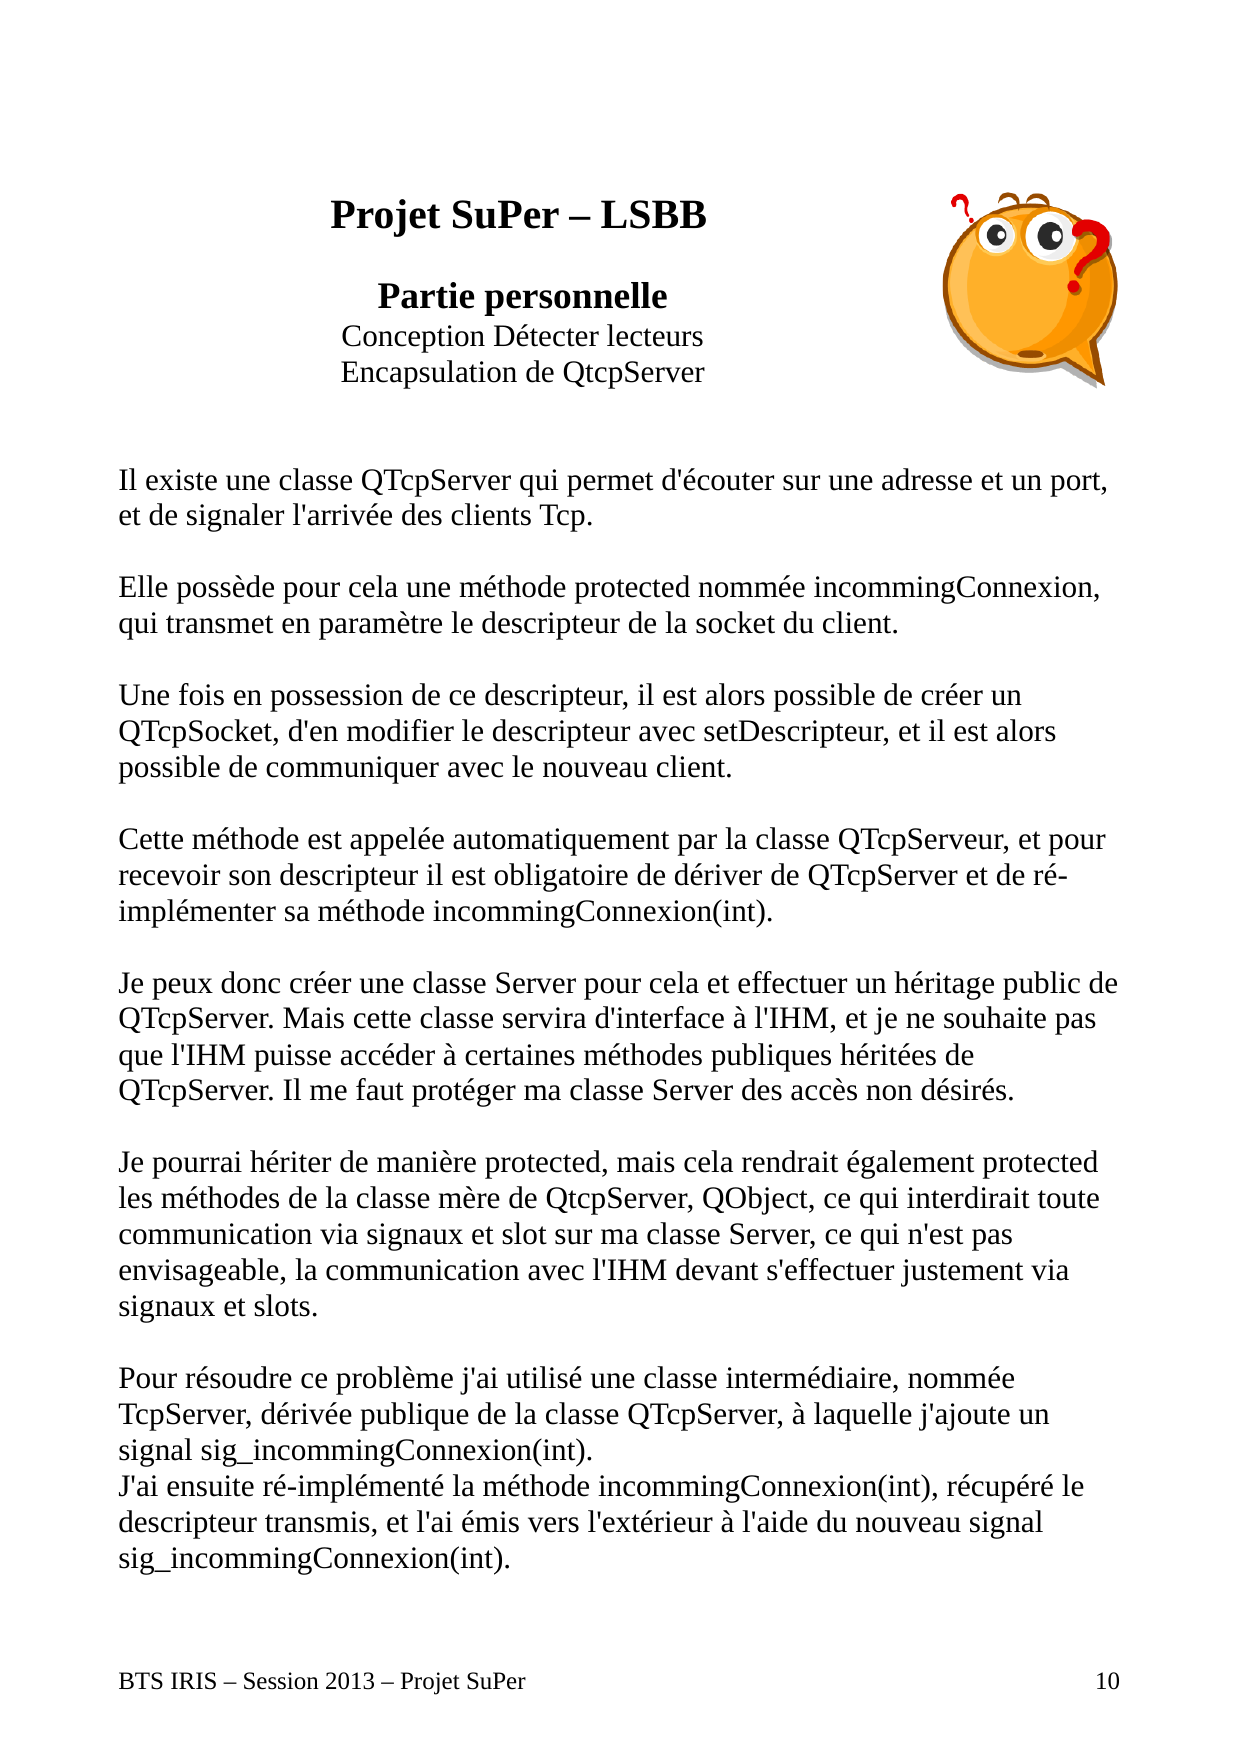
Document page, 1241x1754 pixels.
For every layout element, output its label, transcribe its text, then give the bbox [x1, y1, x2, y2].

text Une fois en possession de ce descripteur, il est alors possible de créer un QTcpSocket, d'en modifier le descripteur avec setDescripteur, et il est alors possible de communiquer avec le nouveau client. [118, 676, 1122, 784]
text Encapsulation de QtcpServer [118, 353, 927, 389]
text Pour résoudre ce problème j'ai utilisé une classe intermédiaire, nommée TcpServer, dérivée publique de la classe QTcpServer, à laquelle j'ajoute un signal sig_incommingConnexion(int). [118, 1359, 1122, 1467]
text Elle possède pour cela une méthode protected nommée incommingConnexion, qui transmet en paramètre le descripteur de la socket du client. [118, 568, 1122, 640]
text Partie personnelle [118, 274, 927, 317]
text Conception Détecter lecteurs [118, 317, 927, 353]
picture [927, 191, 1123, 389]
text J'ai ensuite ré-implémenté la méthode incommingConnexion(int), récupéré le descripteur transmis, et l'ai émis vers l'extérieur à l'aide du nouveau signal sig_incommingConnexion(int). [118, 1467, 1122, 1575]
text Je peux donc créer une classe Server pour cela et effectuer un héritage public de QTcpServer. Mais cette classe servira d'interface à l'IHM, et je ne souhaite pas que l'IHM puisse accéder à certaines méthodes publiques héritées de QTcpServer. Il me faut protéger ma classe Server des accès non désirés. [118, 964, 1122, 1108]
text Je pourrai hériter de manière protected, mais cela rendrait également protected les méthodes de la classe mère de QtcpServer, QObject, ce qui interdirait toute communication via signaux et slot sur ma classe Server, ce qui n'est pas envisageable, la communication avec l'IHM devant s'effectuer justement via signaux et slots. [118, 1143, 1122, 1323]
text Projet SuPer – LSBB [118, 190, 1122, 238]
text Il existe une classe QTcpServer qui permet d'écouter sur une adresse et un port, et de signaler l'arrivée des clients Tcp. [118, 461, 1122, 533]
text Cette méthode est appelée automatiquement par la classe QTcpServeur, et pour recevoir son descripteur il est obligatoire de dériver de QTcpServer et de ré-implémenter sa méthode incommingConnexion(int). [118, 820, 1122, 928]
